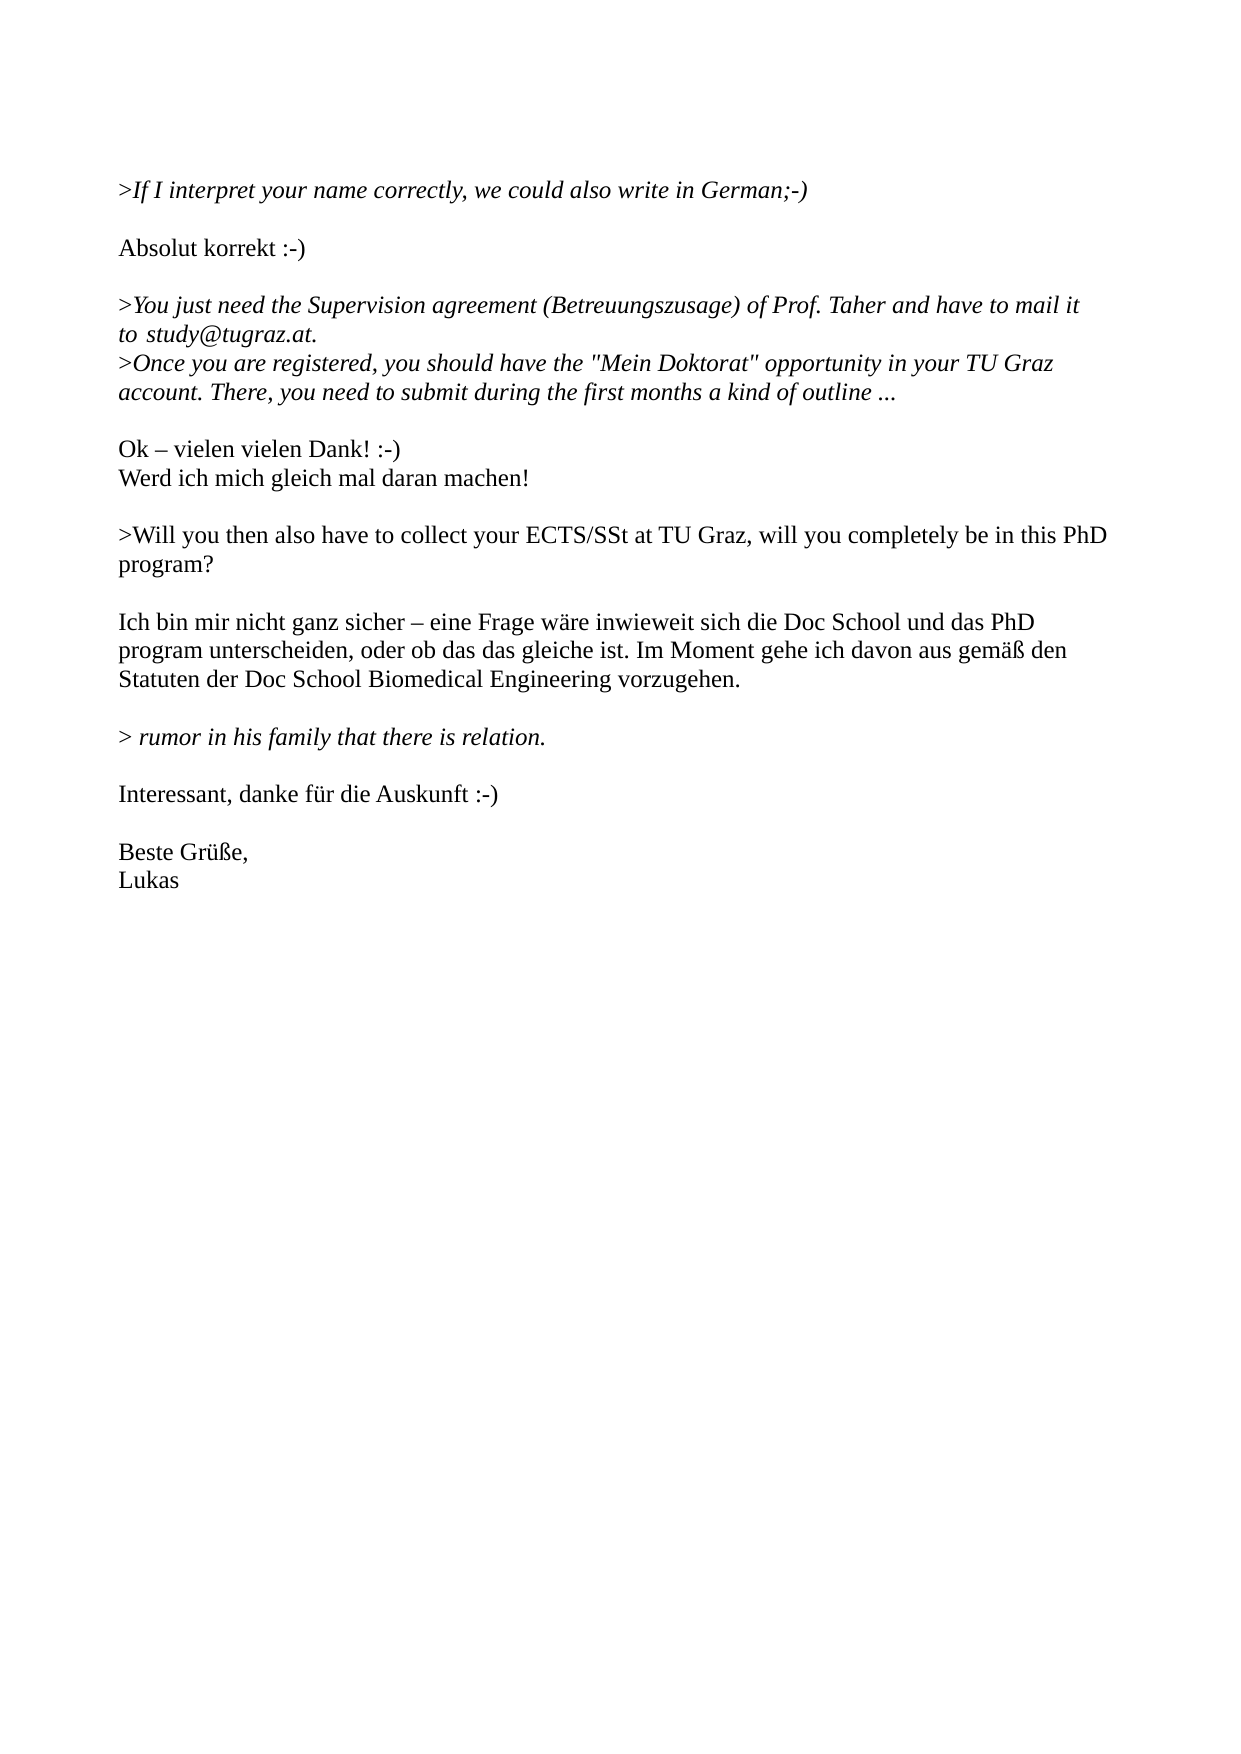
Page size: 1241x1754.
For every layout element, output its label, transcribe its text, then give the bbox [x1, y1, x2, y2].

text >Once you are registered, you should have the "Mein Doktorat" opportunity in your TU Graz account. There, you need to submit during the first months a kind of outline ... [118, 348, 1122, 406]
text Werd ich mich gleich mal daran machen! [118, 463, 1122, 492]
text Ok – vielen vielen Dank! :-) [118, 434, 1122, 463]
text >Will you then also have to collect your ECTS/SSt at TU Graz, will you completely be in this PhD program? [118, 521, 1122, 578]
text Lukas [118, 866, 1122, 894]
text Absolut korrekt :-) [118, 233, 1122, 262]
text Interessant, danke für die Auskunft :-) [118, 779, 1122, 808]
text Ich bin mir nicht ganz sicher – eine Frage wäre inwieweit sich die Doc School und das PhD program unterscheiden, oder ob das das gleiche ist. Im Moment gehe ich davon aus gemäß den Statuten der Doc School Biomedical Engineering vorzugehen. [118, 607, 1122, 693]
text Beste Grüße, [118, 837, 1122, 866]
text >You just need the Supervision agreement (Betreuungszusage) of Prof. Taher and have to mail it to study@tugraz.at. [118, 291, 1122, 348]
text >If I interpret your name correctly, we could also write in German;-) [118, 176, 1122, 204]
text > rumor in his family that there is relation. [118, 722, 1122, 751]
